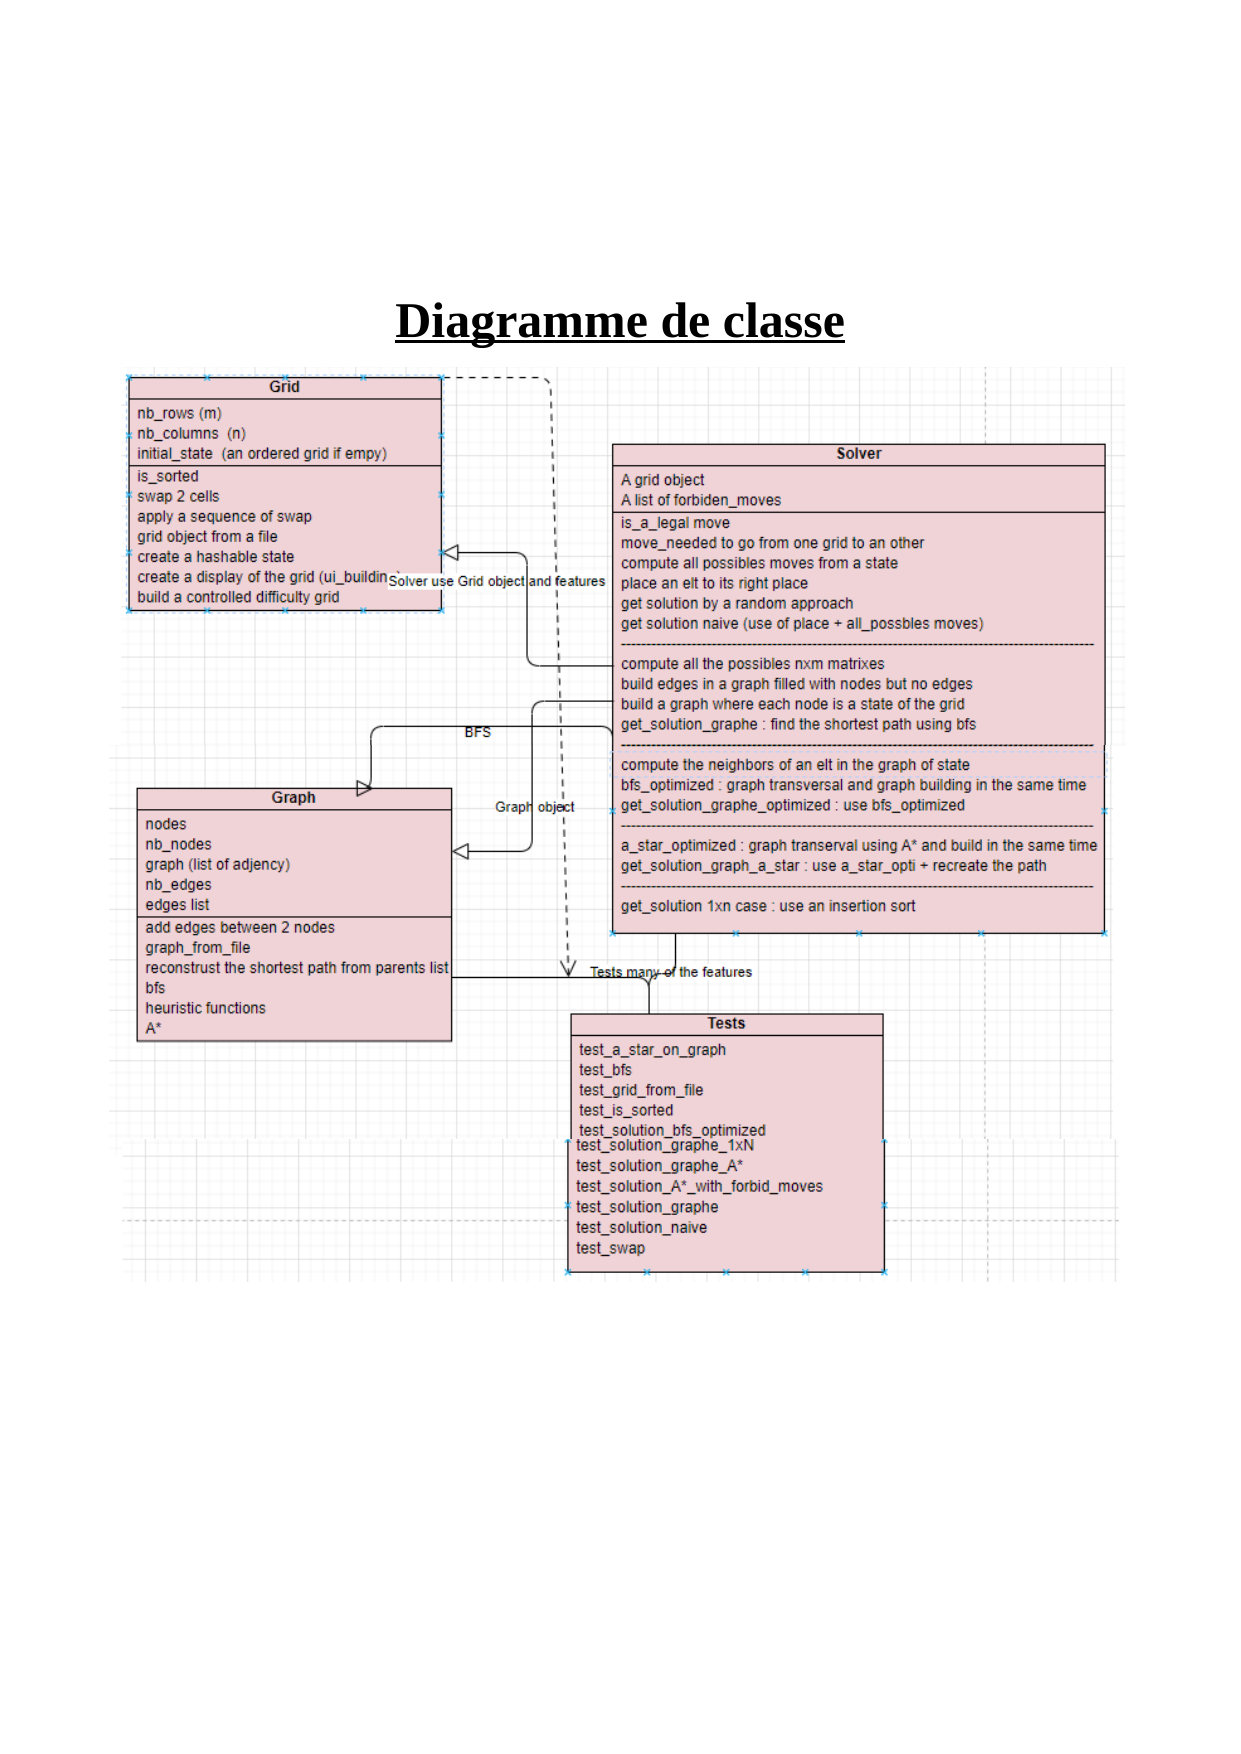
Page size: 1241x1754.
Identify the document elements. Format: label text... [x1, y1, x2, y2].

picture [109, 367, 1126, 1282]
text Diagramme de classe [118, 291, 1122, 348]
